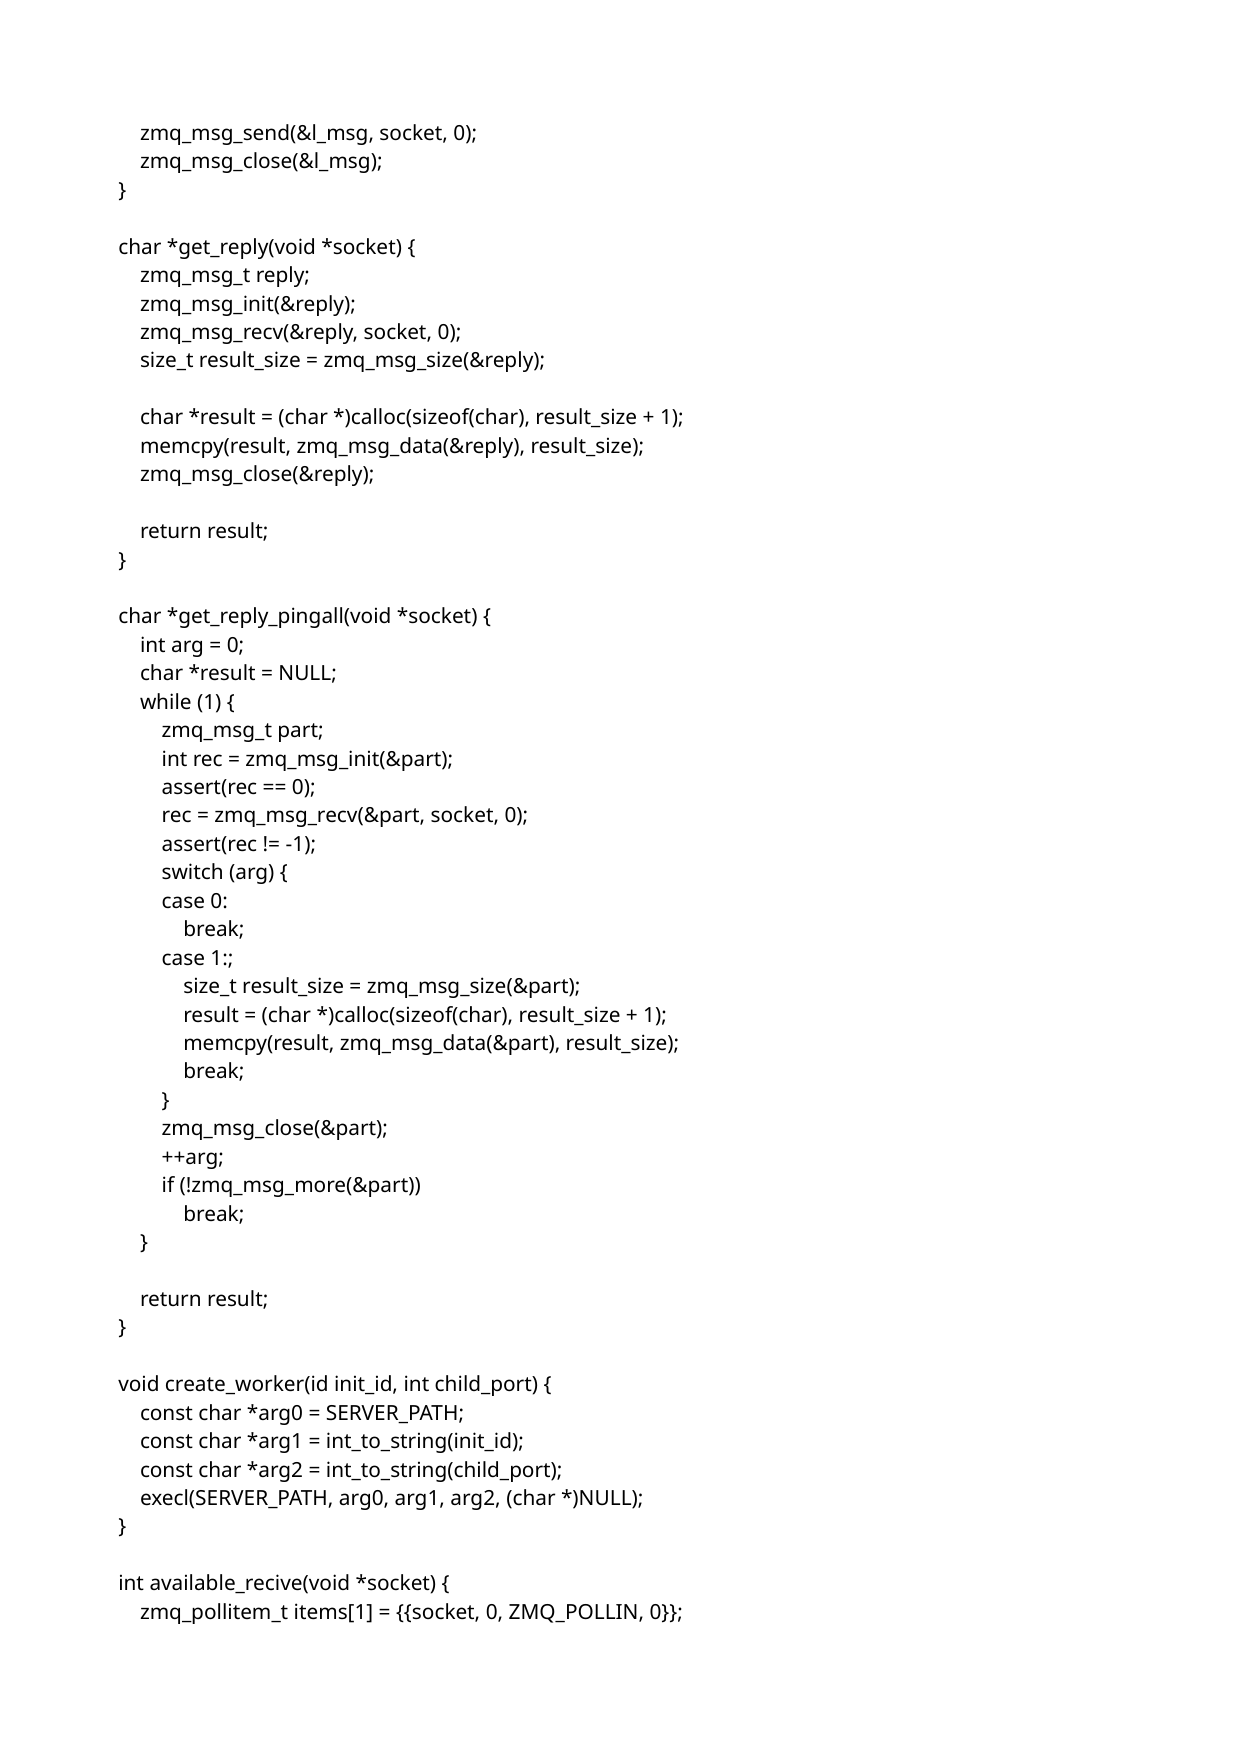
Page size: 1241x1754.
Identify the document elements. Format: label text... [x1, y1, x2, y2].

list rec = zmq_msg_recv(&part, socket, 0); [118, 801, 1122, 829]
list break; [118, 1199, 1122, 1227]
list } [118, 1512, 1122, 1540]
list int arg = 0; [118, 630, 1122, 658]
list result = (char *)calloc(sizeof(char), result_size + 1); [118, 1000, 1122, 1028]
list return result; [118, 1284, 1122, 1312]
list break; [118, 1057, 1122, 1085]
list size_t result_size = zmq_msg_size(&reply); [118, 346, 1122, 374]
list const char *arg2 = int_to_string(child_port); [118, 1455, 1122, 1483]
list ++arg; [118, 1142, 1122, 1170]
list const char *arg1 = int_to_string(init_id); [118, 1426, 1122, 1455]
list char *result = (char *)calloc(sizeof(char), result_size + 1); [118, 402, 1122, 431]
list assert(rec == 0); [118, 772, 1122, 801]
list switch (arg) { [118, 857, 1122, 886]
list if (!zmq_msg_more(&part)) [118, 1170, 1122, 1199]
list zmq_msg_close(&l_msg); [118, 147, 1122, 175]
list zmq_msg_close(&part); [118, 1113, 1122, 1142]
list } [118, 1227, 1122, 1256]
list memcpy(result, zmq_msg_data(&part), result_size); [118, 1028, 1122, 1057]
list memcpy(result, zmq_msg_data(&reply), result_size); [118, 431, 1122, 459]
list } [118, 1085, 1122, 1113]
list assert(rec != -1); [118, 829, 1122, 857]
list break; [118, 914, 1122, 943]
list char *result = NULL; [118, 658, 1122, 687]
list zmq_msg_recv(&reply, socket, 0); [118, 317, 1122, 346]
list zmq_pollitem_t items[1] = {{socket, 0, ZMQ_POLLIN, 0}}; [118, 1597, 1122, 1625]
list size_t result_size = zmq_msg_size(&part); [118, 971, 1122, 1000]
list void create_worker(id init_id, int child_port) { [118, 1369, 1122, 1398]
list char *get_reply_pingall(void *socket) { [118, 602, 1122, 630]
list char *get_reply(void *socket) { [118, 232, 1122, 260]
list zmq_msg_send(&l_msg, socket, 0); [118, 118, 1122, 147]
list } [118, 545, 1122, 573]
list int available_recive(void *socket) { [118, 1568, 1122, 1597]
list while (1) { [118, 687, 1122, 715]
list case 0: [118, 886, 1122, 914]
list zmq_msg_t part; [118, 715, 1122, 744]
list execl(SERVER_PATH, arg0, arg1, arg2, (char *)NULL); [118, 1483, 1122, 1512]
list const char *arg0 = SERVER_PATH; [118, 1398, 1122, 1426]
list zmq_msg_t reply; [118, 260, 1122, 289]
list zmq_msg_close(&reply); [118, 459, 1122, 488]
list return result; [118, 516, 1122, 545]
list } [118, 175, 1122, 203]
list int rec = zmq_msg_init(&part); [118, 744, 1122, 772]
list zmq_msg_init(&reply); [118, 289, 1122, 317]
list } [118, 1312, 1122, 1341]
list case 1:; [118, 943, 1122, 971]
